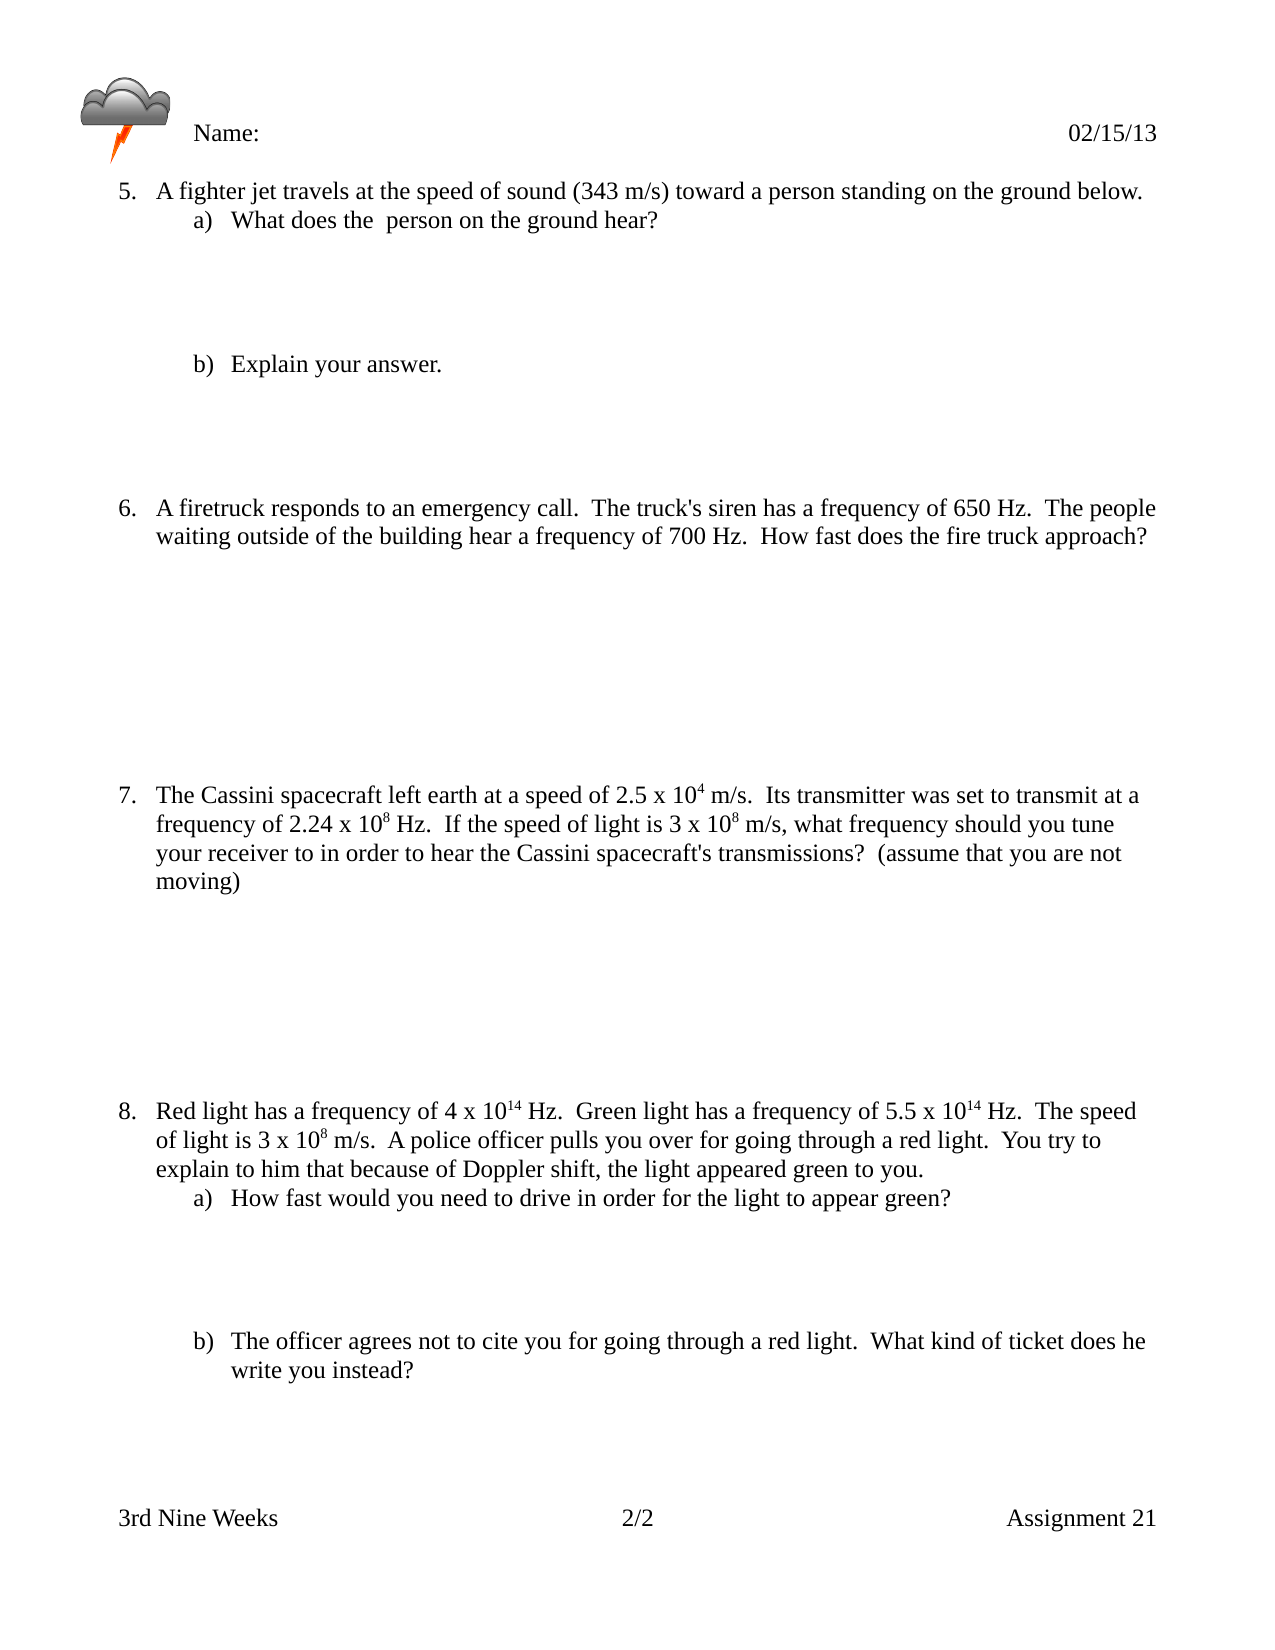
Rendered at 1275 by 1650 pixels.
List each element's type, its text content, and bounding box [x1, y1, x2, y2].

list A firetruck responds to an emergency call. The truck's siren has a frequency of 650 Hz. The people waiting outside of the building hear a frequency of 700 Hz. How fast does the fire truck approach? [118, 493, 1157, 550]
list What does the person on the ground hear? [193, 205, 1157, 234]
list A fighter jet travels at the speed of sound (343 m/s) toward a person standing on the ground below. [118, 176, 1157, 205]
list How fast would you need to drive in order for the light to appear green? [193, 1183, 1157, 1211]
list Explain your answer. [193, 349, 1157, 378]
list The officer agrees not to cite you for going through a red light. What kind of ticket does he write you instead? [193, 1326, 1157, 1384]
picture [80, 75, 171, 166]
list Red light has a frequency of 4 x 1014 Hz. Green light has a frequency of 5.5 x 1014 Hz. The speed of light is 3 x 108 m/s. A police officer pulls you over for going through a red light. You try to explain to him that because of Doppler shift, the light appeared green to you. [118, 1096, 1157, 1183]
list The Cassini spacecraft left earth at a speed of 2.5 x 104 m/s. Its transmitter was set to transmit at a frequency of 2.24 x 108 Hz. If the speed of light is 3 x 108 m/s, what frequency should you tune your receiver to in order to hear the Cassini spacecraft's transmissions? (assume that you are not moving) [118, 780, 1157, 895]
